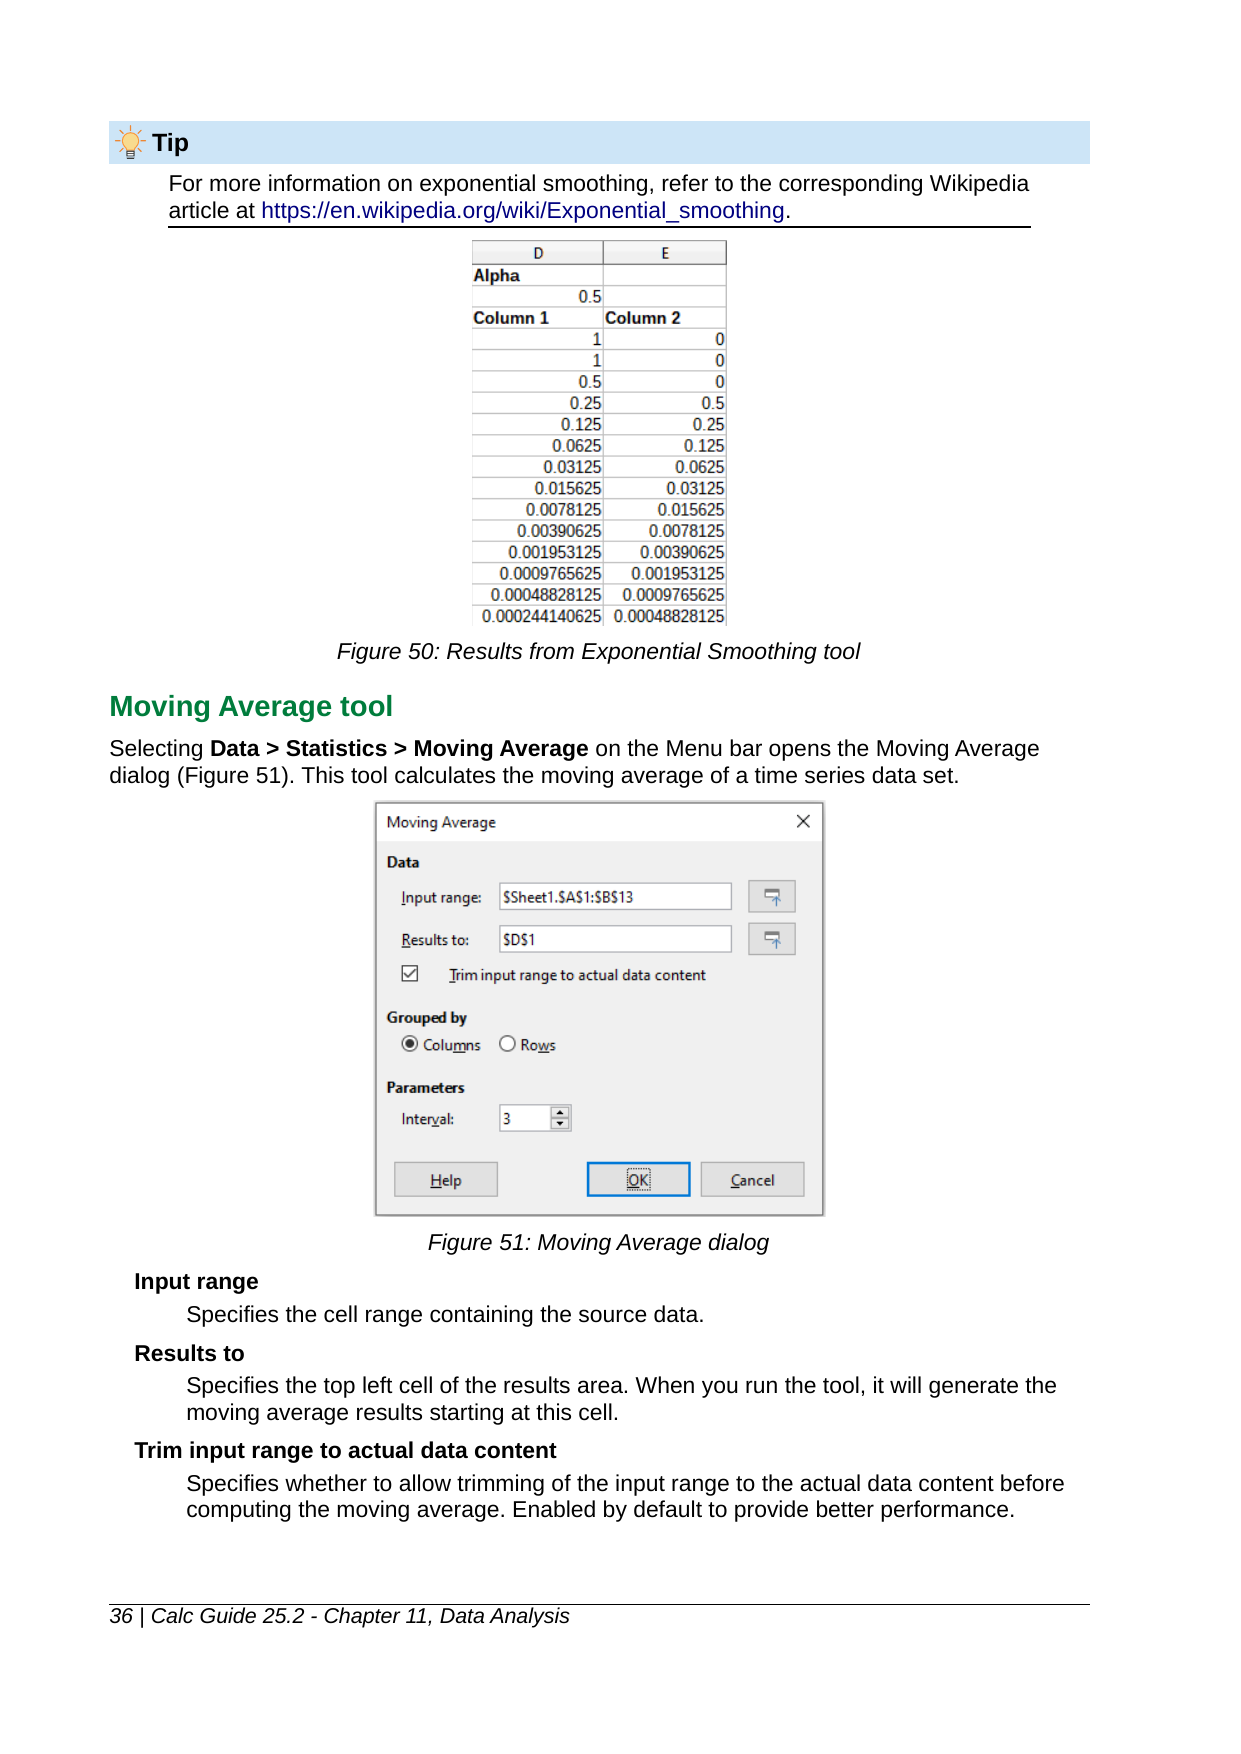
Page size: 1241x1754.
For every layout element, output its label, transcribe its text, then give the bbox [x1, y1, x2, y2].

text Trim input range to actual data content [134, 1437, 1090, 1464]
subtitle Tip [109, 121, 1090, 164]
text Specifies whether to allow trimming of the input range to the actual data content before computing the moving average. Enabled by default to provide better performance. [186, 1470, 1090, 1523]
picture [472, 240, 727, 626]
picture [373, 800, 826, 1217]
text For more information on exponential smoothing, refer to the corresponding Wikipedia article at https://en.wikipedia.org/wiki/Exponential_smoothing. [168, 170, 1031, 226]
text Figure 51: Moving Average dialog [373, 1229, 826, 1256]
text Input range [134, 1268, 1090, 1294]
text Results to [134, 1339, 1090, 1366]
text Selecting Data > Statistics > Moving Average on the Menu bar opens the Moving Average dialog (Figure 51). This tool calculates the moving average of a time series data set. [109, 735, 1090, 788]
text Figure 50: Results from Exponential Smoothing tool [336, 638, 862, 665]
text Specifies the top left cell of the results area. When you run the tool, it will generate the moving average results starting at this cell. [186, 1372, 1090, 1425]
subtitle Moving Average tool [109, 689, 1090, 723]
text Specifies the cell range containing the source data. [186, 1301, 1090, 1327]
